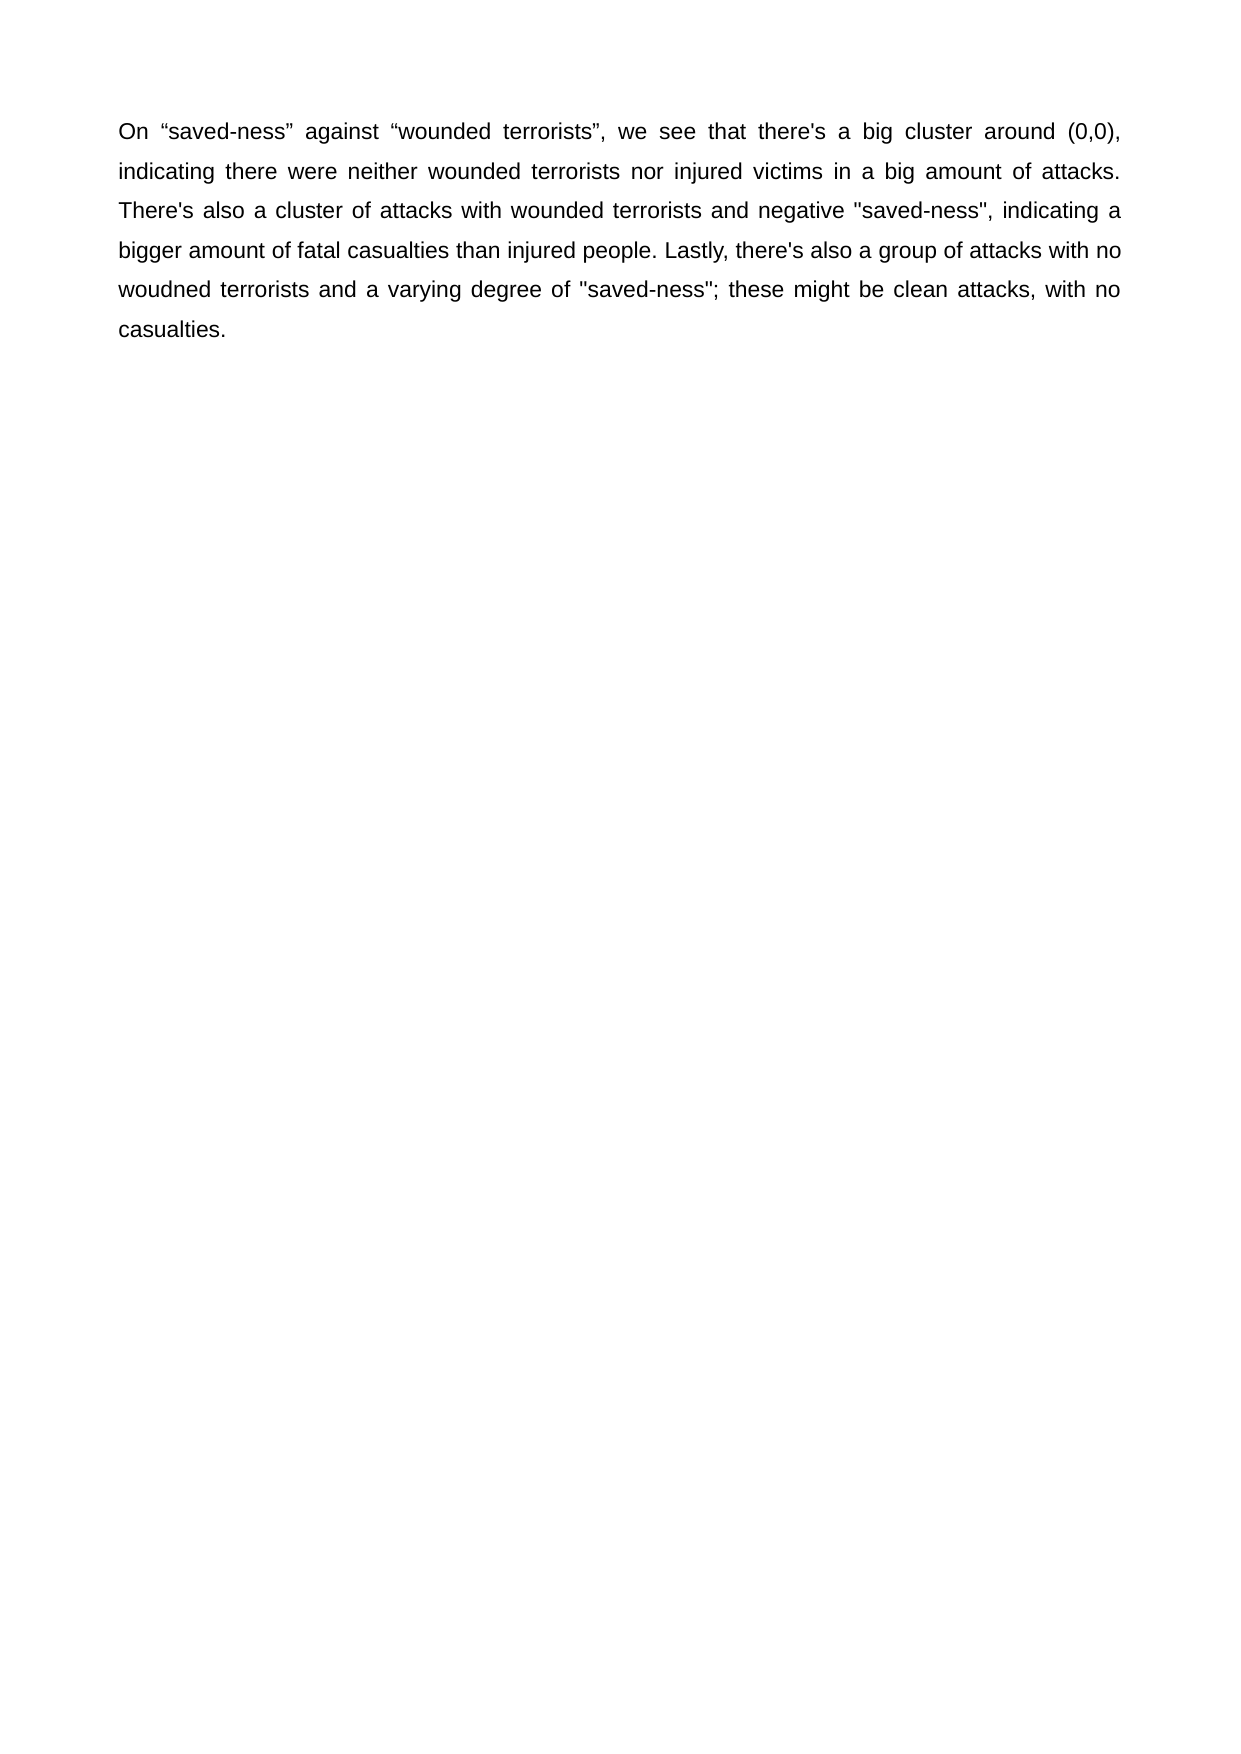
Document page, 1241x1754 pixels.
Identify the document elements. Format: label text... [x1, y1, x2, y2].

text On “saved-ness” against “wounded terrorists”, we see that there's a big cluster around (0,0), indicating there were neither wounded terrorists nor injured victims in a big amount of attacks. There's also a cluster of attacks with wounded terrorists and negative "saved-ness", indicating a bigger amount of fatal casualties than injured people. Lastly, there's also a group of attacks with no woudned terrorists and a varying degree of "saved-ness"; these might be clean attacks, with no casualties. [118, 118, 1122, 342]
